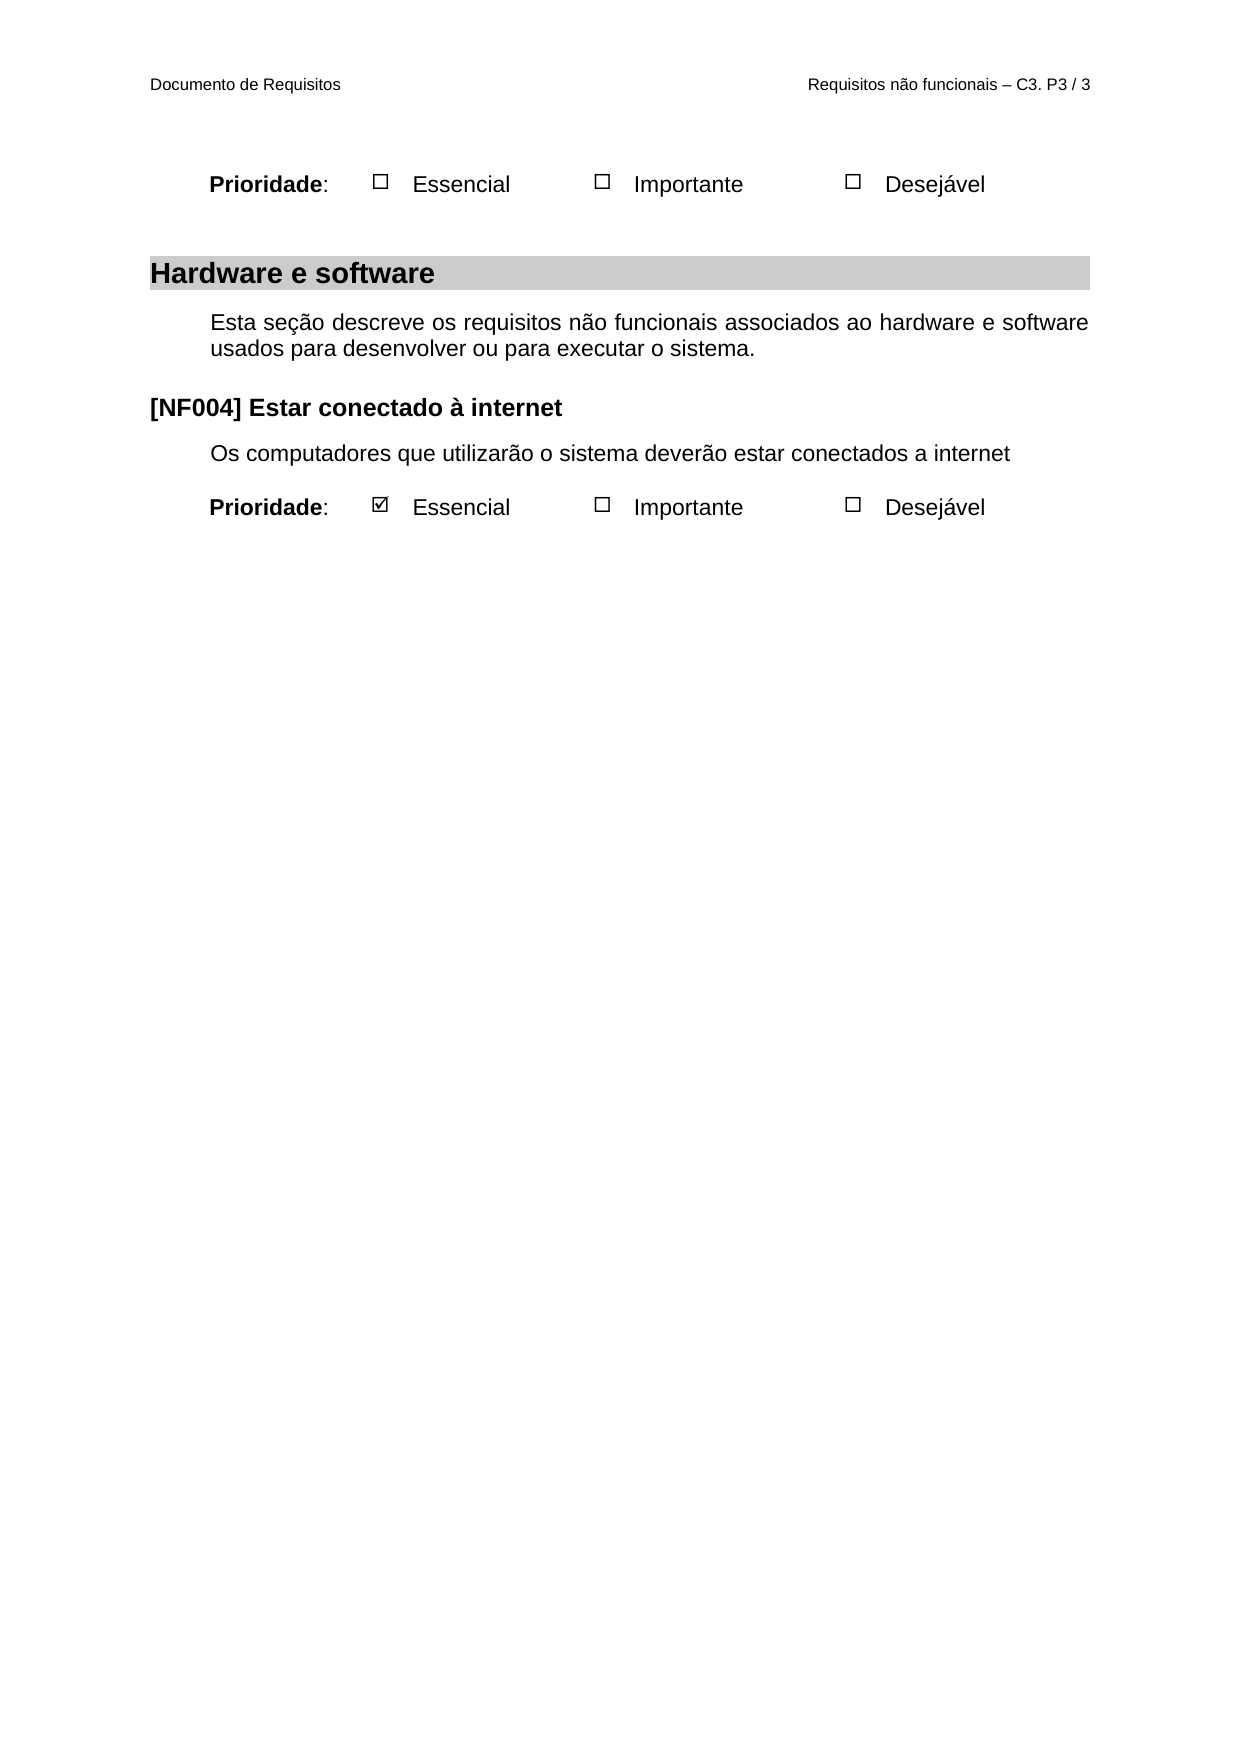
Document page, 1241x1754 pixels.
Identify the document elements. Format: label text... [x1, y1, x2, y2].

table_header  [829, 473, 873, 542]
subtitle Hardware e software [150, 256, 1090, 290]
table_header Essencial [401, 150, 578, 219]
table_header  [578, 150, 622, 219]
table_header Prioridade: [194, 150, 357, 219]
table_header Essencial [401, 473, 578, 542]
table_header  [578, 473, 622, 542]
text [NF004] Estar conectado à internet [150, 393, 1090, 421]
table_header Importante [623, 473, 829, 542]
text Esta seção descreve os requisitos não funcionais associados ao hardware e software usados para desenvolver ou para executar o sistema. [210, 309, 1090, 361]
text Os computadores que utilizarão o sistema deverão estar conectados a internet [210, 440, 1090, 467]
table_header  [357, 473, 401, 542]
table_header Importante [623, 150, 829, 219]
table_header  [829, 150, 873, 219]
table_header Prioridade: [194, 473, 357, 542]
table_header  [357, 150, 401, 219]
table_header Desejável [874, 473, 1017, 542]
table_header Desejável [874, 150, 1017, 219]
